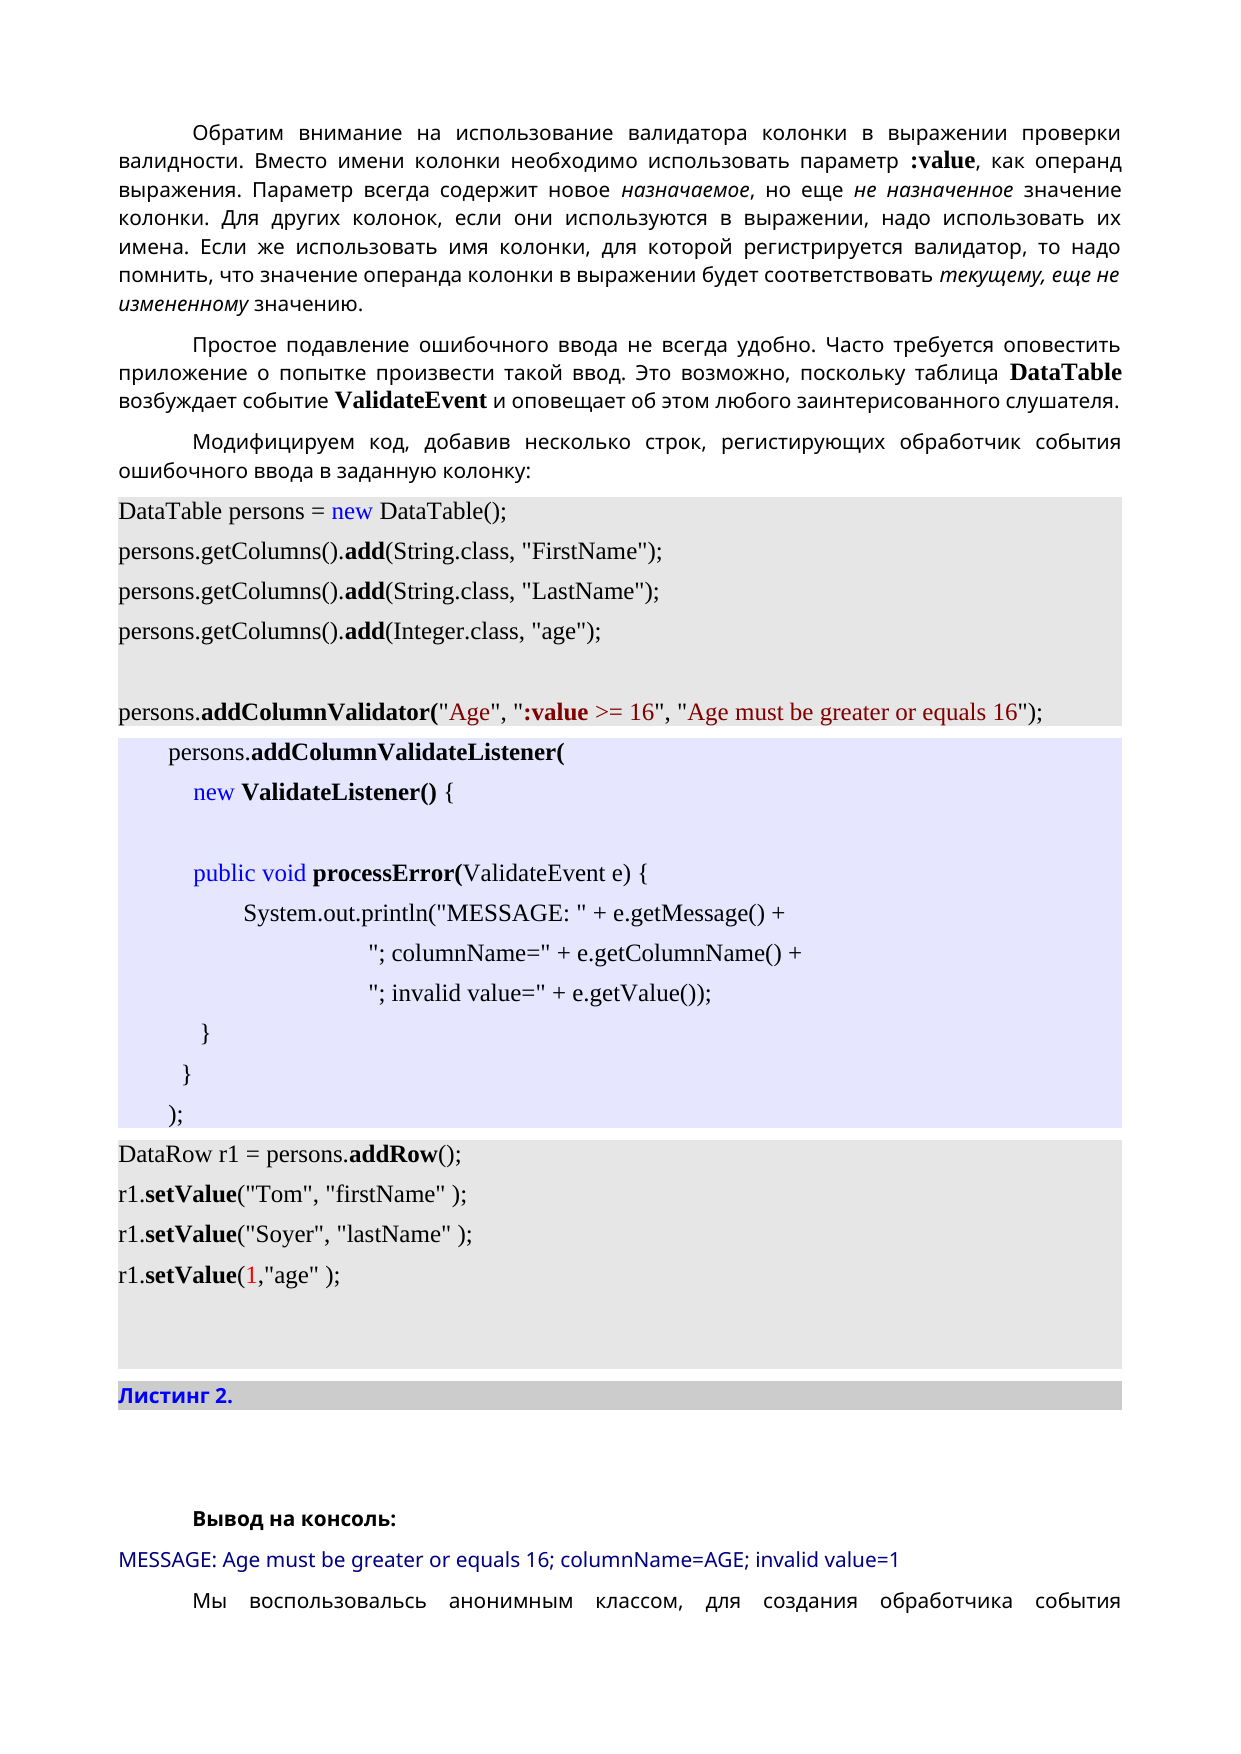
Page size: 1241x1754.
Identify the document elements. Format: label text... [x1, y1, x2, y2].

text } [118, 1019, 1122, 1047]
text Простое подавление ошибочного ввода не всегда удобно. Часто требуется оповестить приложение о попытке произвести такой ввод. Это возможно, поскольку таблица DataTable возбуждает событие ValidateEvent и оповещает об этом любого заинтерисованного слушателя. [118, 330, 1122, 415]
text Вывод на консоль: [118, 1504, 1122, 1533]
text "; invalid value=" + e.getValue()); [118, 979, 1122, 1007]
text r1.setValue("Tom", "firstName" ); [118, 1180, 1122, 1208]
text Модифицируем код, добавив несколько строк, регистирующих обработчик события ошибочного ввода в заданную колонку: [118, 427, 1122, 484]
text DataTable persons = new DataTable(); [118, 497, 1122, 524]
text MESSAGE: Age must be greater or equals 16; columnName=AGE; invalid value=1 [118, 1545, 1122, 1574]
text "; columnName=" + e.getColumnName() + [118, 939, 1122, 967]
text Мы воспользовальсь анонимным классом, для создания обработчика события [118, 1586, 1122, 1614]
text persons.addColumnValidateListener( [118, 738, 1122, 766]
text Листинг 2. [118, 1381, 1122, 1410]
text DataRow r1 = persons.addRow(); [118, 1140, 1122, 1168]
text ); [118, 1100, 1122, 1128]
text r1.setValue("Soyer", "lastName" ); [118, 1221, 1122, 1248]
text r1.setValue(1,"age" ); [118, 1261, 1122, 1288]
text persons.getColumns().add(String.class, "LastName"); [118, 577, 1122, 605]
text } [118, 1060, 1122, 1087]
text new ValidateListener() { [118, 778, 1122, 806]
text persons.addColumnValidator("Age", ":value >= 16", "Age must be greater or equals 16"); [118, 698, 1122, 726]
text System.out.println("MESSAGE: " + e.getMessage() + [118, 899, 1122, 927]
text public void processError(ValidateEvent e) { [118, 859, 1122, 886]
text Обратим внимание на использование валидатора колонки в выражении проверки валидности. Вместо имени колонки необходимо использовать параметр :value, как операнд выражения. Параметр всегда содержит новое назначаемое, но еще не назначенное значение колонки. Для других колонок, если они используются в выражении, надо использовать их имена. Если же использовать имя колонки, для которой регистрируется валидатор, то надо помнить, что значение операнда колонки в выражении будет соответствовать текущему, еще не измененному значению. [118, 118, 1122, 317]
text persons.getColumns().add(Integer.class, "age"); [118, 617, 1122, 645]
text persons.getColumns().add(String.class, "FirstName"); [118, 537, 1122, 565]
